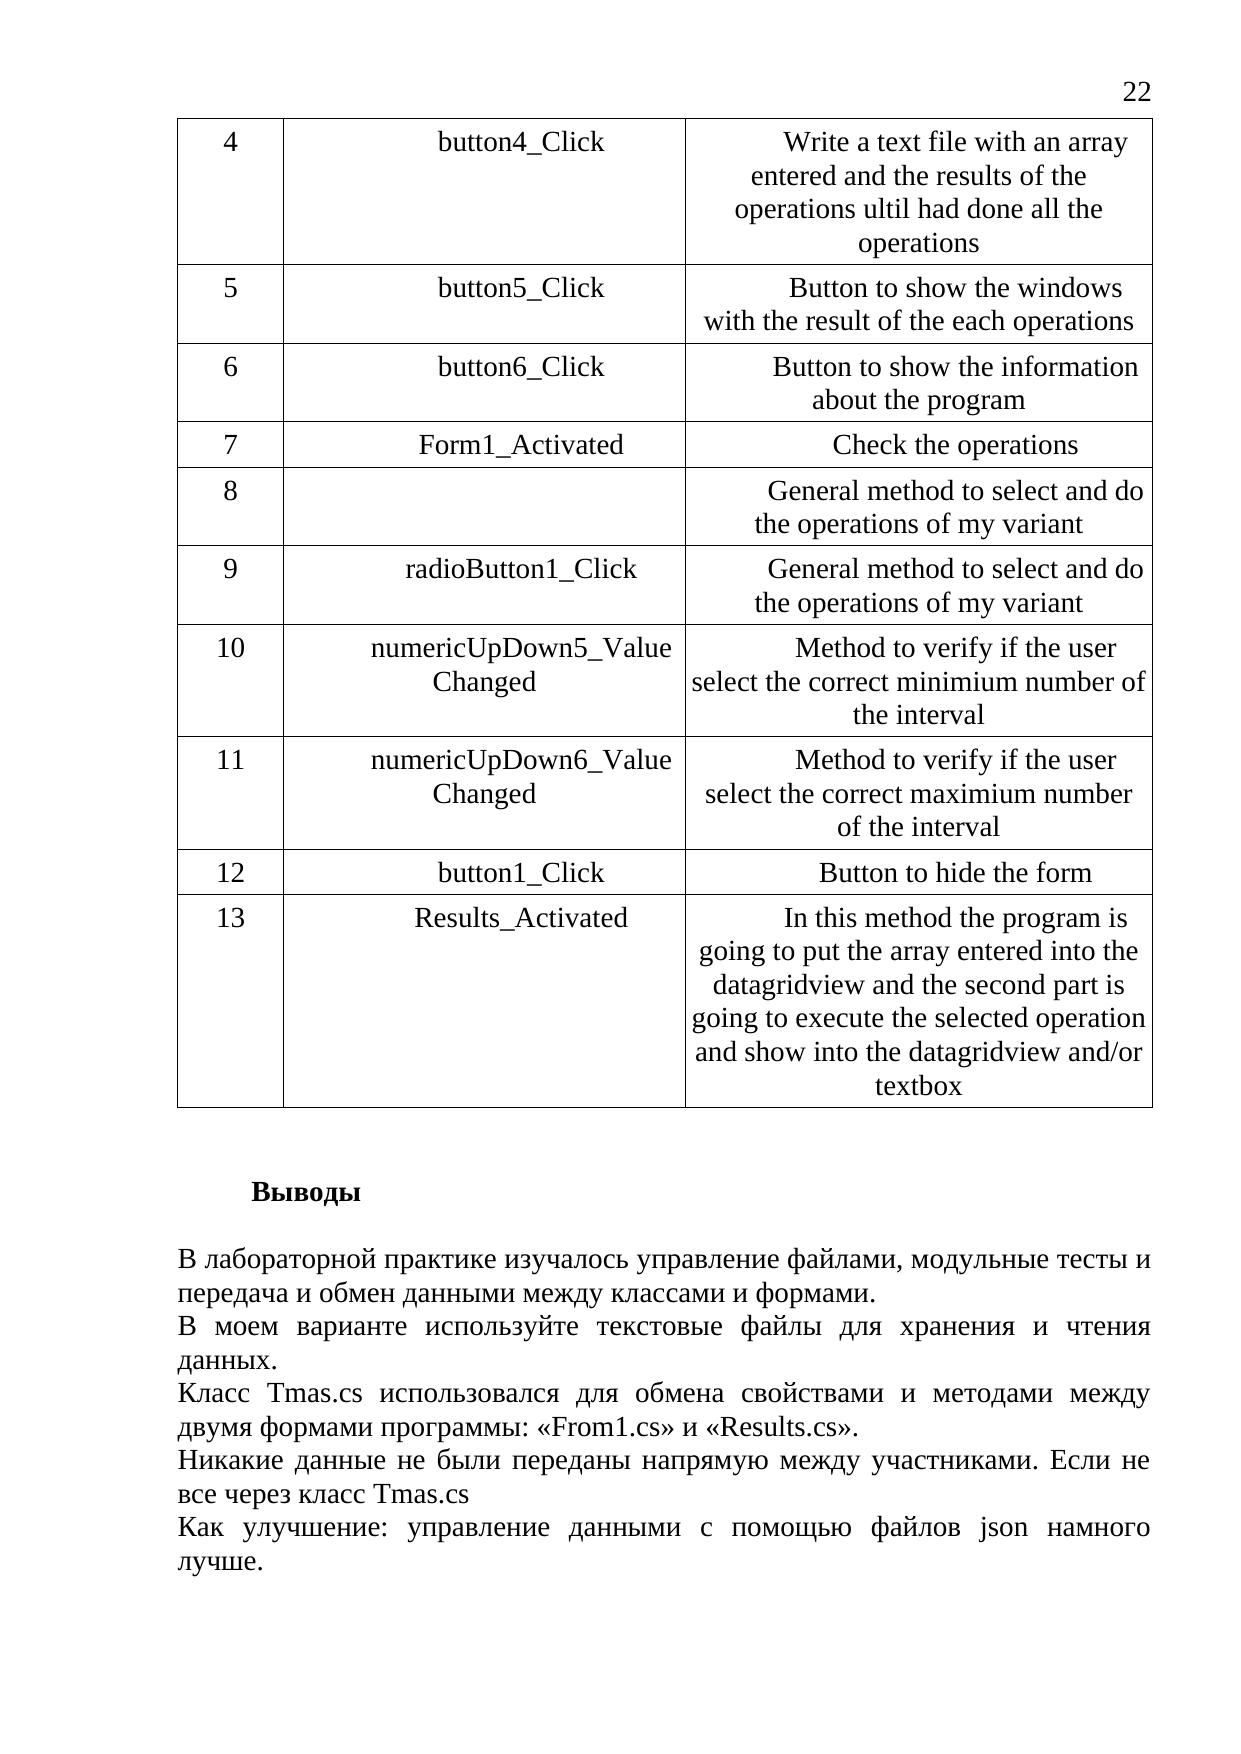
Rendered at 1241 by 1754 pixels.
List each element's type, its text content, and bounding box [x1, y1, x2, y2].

table_cell numericUpDown5_ValueChanged [284, 625, 685, 736]
table_cell 4 [178, 119, 283, 264]
table_cell General method to select and do the operations of my variant [686, 468, 1152, 545]
text Никакие данные не были переданы напрямую между участниками. Если не все через класс Tmas.cs [177, 1442, 1152, 1509]
table_cell Method to verify if the user select the correct maximium number of the interval [686, 737, 1152, 849]
table_cell 13 [178, 895, 283, 1107]
table_cell Results_Activated [284, 895, 685, 1107]
table_cell General method to select and do the operations of my variant [686, 546, 1152, 624]
table_cell 12 [178, 850, 283, 894]
table_cell radioButton1_Click [284, 546, 685, 624]
table_cell Write a text file with an array entered and the results of the operations ultil had done all the operations [686, 119, 1152, 264]
table_cell 10 [178, 625, 283, 736]
table_cell Form1_Activated [284, 422, 685, 467]
table_cell [284, 468, 685, 545]
table_cell 9 [178, 546, 283, 624]
table_cell button5_Click [284, 265, 685, 343]
text В лабораторной практике изучалось управление файлами, модульные тесты и передача и обмен данными между классами и формами. [177, 1241, 1152, 1308]
text В моем варианте используйте текстовые файлы для хранения и чтения данных. [177, 1308, 1152, 1375]
table_cell 6 [178, 344, 283, 421]
table_cell button4_Click [284, 119, 685, 264]
table_cell Check the operations [686, 422, 1152, 467]
table_cell 8 [178, 468, 283, 545]
table_cell Method to verify if the user select the correct minimium number of the interval [686, 625, 1152, 736]
table_cell In this method the program is going to put the array entered into the datagridview and the second part is going to execute the selected operation and show into the datagridview and/or textbox [686, 895, 1152, 1107]
text Выводы [177, 1174, 1152, 1208]
table_cell button6_Click [284, 344, 685, 421]
text Как улучшение: управление данными с помощью файлов json намного лучше. [177, 1509, 1152, 1577]
table_cell button1_Click [284, 850, 685, 894]
table_cell Button to hide the form [686, 850, 1152, 894]
table_cell numericUpDown6_ValueChanged [284, 737, 685, 849]
table_cell Button to show the information about the program [686, 344, 1152, 421]
table_cell 7 [178, 422, 283, 467]
text Класс Tmas.cs использовался для обмена свойствами и методами между двумя формами программы: «From1.cs» и «Results.cs». [177, 1375, 1152, 1442]
table_cell Button to show the windows with the result of the each operations [686, 265, 1152, 343]
table_cell 11 [178, 737, 283, 849]
table_cell 5 [178, 265, 283, 343]
